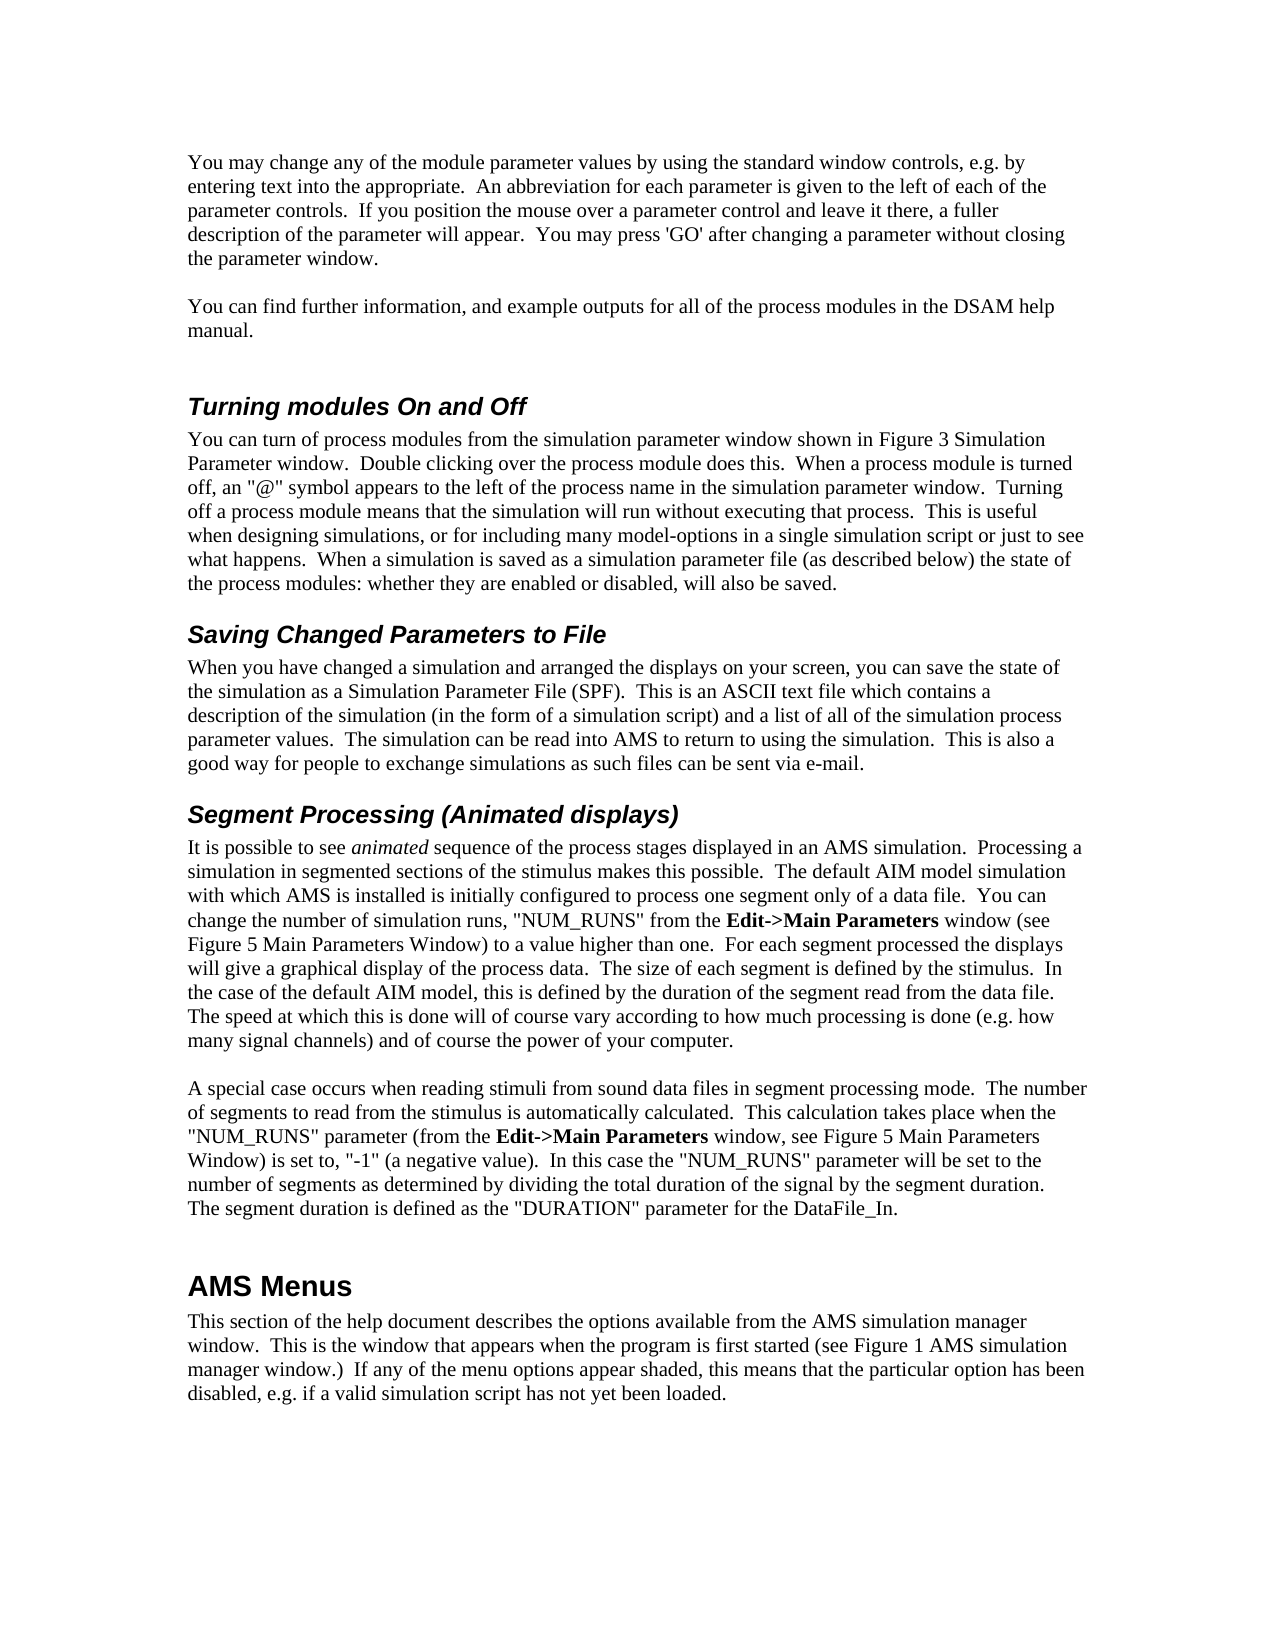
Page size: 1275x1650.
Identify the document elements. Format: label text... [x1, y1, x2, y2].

text A special case occurs when reading stimuli from sound data files in segment processing mode. The number of segments to read from the stimulus is automatically calculated. This calculation takes place when the "NUM_RUNS" parameter (from the Edit->Main Parameters window, see Figure 5 Main Parameters Window) is set to, "-1" (a negative value). In this case the "NUM_RUNS" parameter will be set to the number of segments as determined by dividing the total duration of the signal by the segment duration. The segment duration is defined as the "DURATION" parameter for the DataFile_In. [187, 1076, 1088, 1220]
subtitle Segment Processing (Animated displays) [187, 800, 1088, 829]
text You may change any of the module parameter values by using the standard window controls, e.g. by entering text into the appropriate. An abbreviation for each parameter is given to the left of each of the parameter controls. If you position the mouse over a parameter control and leave it there, a fuller description of the parameter will appear. You may press 'GO' after changing a parameter without closing the parameter window. [187, 150, 1088, 270]
subtitle AMS Menus [187, 1269, 1088, 1303]
text When you have changed a simulation and arranged the displays on your screen, you can save the state of the simulation as a Simulation Parameter File (SPF). This is an ASCII text file which contains a description of the simulation (in the form of a simulation script) and a list of all of the simulation process parameter values. The simulation can be read into AMS to return to using the simulation. This is also a good way for people to exchange simulations as such files can be sent via e-mail. [187, 655, 1088, 775]
text You can find further information, and example outputs for all of the process modules in the DSAM help manual. [187, 294, 1088, 342]
text You can turn of process modules from the simulation parameter window shown in Figure 3 Simulation Parameter window. Double clicking over the process module does this. When a process module is turned off, an "@" symbol appears to the left of the process name in the simulation parameter window. Turning off a process module means that the simulation will run without executing that process. This is useful when designing simulations, or for including many model-options in a single simulation script or just to see what happens. When a simulation is saved as a simulation parameter file (as described below) the state of the process modules: whether they are enabled or disabled, will also be saved. [187, 427, 1088, 595]
text It is possible to see animated sequence of the process stages displayed in an AMS simulation. Processing a simulation in segmented sections of the stimulus makes this possible. The default AIM model simulation with which AMS is installed is initially configured to process one segment only of a data file. You can change the number of simulation runs, "NUM_RUNS" from the Edit->Main Parameters window (see Figure 5 Main Parameters Window) to a value higher than one. For each segment processed the displays will give a graphical display of the process data. The size of each segment is defined by the stimulus. In the case of the default AIM model, this is defined by the duration of the segment read from the data file. The speed at which this is done will of course vary according to how much processing is done (e.g. how many signal channels) and of course the power of your computer. [187, 835, 1088, 1052]
text This section of the help document describes the options available from the AMS simulation manager window. This is the window that appears when the program is first started (see Figure 1 AMS simulation manager window.) If any of the menu options appear shaded, this means that the particular option has been disabled, e.g. if a valid simulation script has not yet been loaded. [187, 1309, 1088, 1405]
subtitle Saving Changed Parameters to File [187, 620, 1088, 649]
subtitle Turning modules On and Off [187, 392, 1088, 420]
